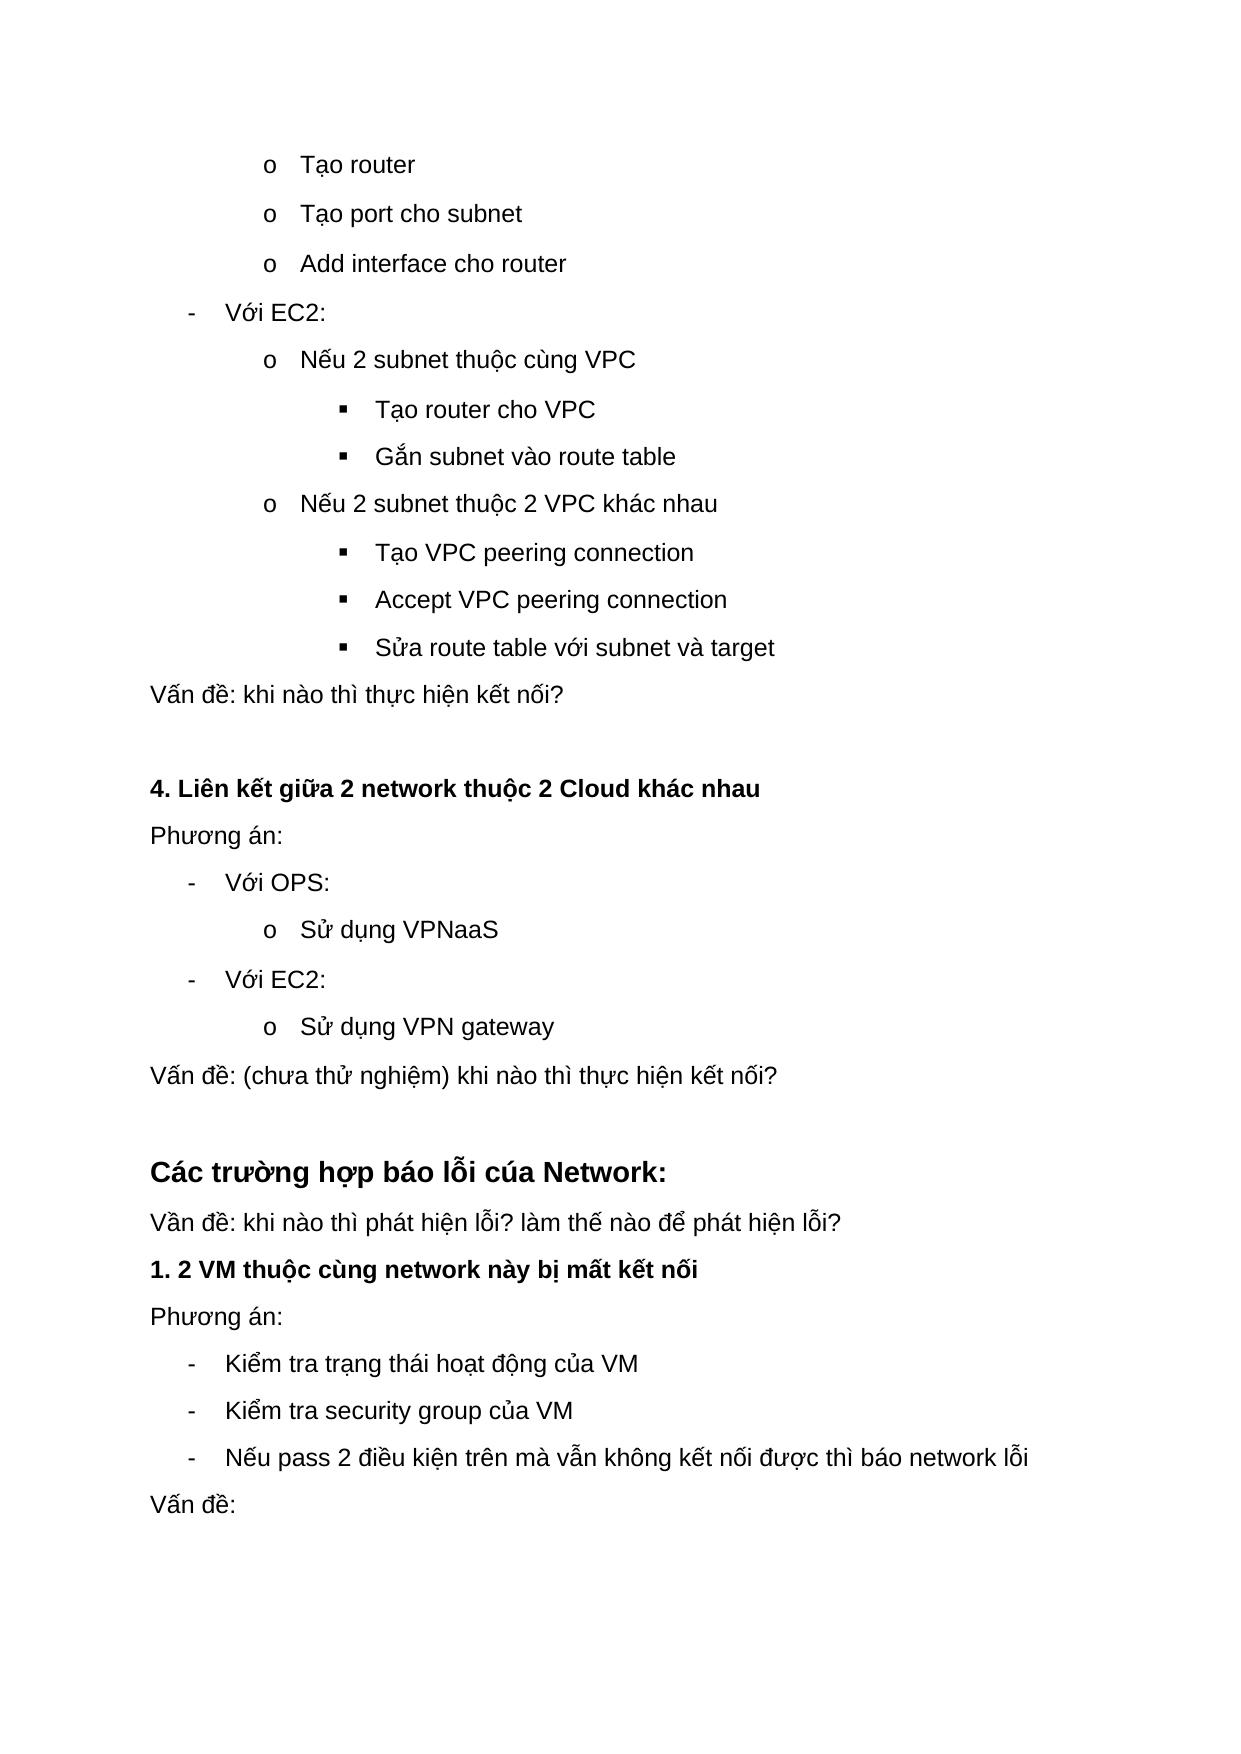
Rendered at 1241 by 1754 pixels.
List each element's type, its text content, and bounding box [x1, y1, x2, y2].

list Sử dụng VPN gateway [262, 1012, 1090, 1043]
text Phương án: [150, 821, 1090, 850]
text Vấn đề: khi nào thì thực hiện kết nối? [150, 680, 1090, 709]
list Tạo port cho subnet [262, 199, 1090, 230]
list Với EC2: [187, 965, 1090, 993]
list Nếu 2 subnet thuộc cùng VPC [262, 345, 1090, 376]
text 1. 2 VM thuộc cùng network này bị mất kết nối [150, 1254, 1090, 1283]
text Vấn đề: (chưa thử nghiệm) khi nào thì thực hiện kết nối? [150, 1061, 1090, 1090]
list Với OPS: [187, 868, 1090, 897]
list Nếu pass 2 điều kiện trên mà vẫn không kết nối được thì báo network lỗi [187, 1443, 1090, 1472]
list Accept VPC peering connection [337, 586, 1090, 614]
list Gắn subnet vào route table [337, 442, 1090, 471]
list Sử dụng VPNaaS [262, 915, 1090, 946]
list Kiểm tra security group của VM [187, 1396, 1090, 1424]
list Tạo VPC peering connection [337, 538, 1090, 567]
text Phương án: [150, 1302, 1090, 1330]
list Kiểm tra trạng thái hoạt động của VM [187, 1349, 1090, 1377]
list Tạo router cho VPC [337, 394, 1090, 423]
list Add interface cho router [262, 249, 1090, 280]
text Các trường hợp báo lỗi cúa Network: [150, 1155, 1090, 1189]
list Tạo router [262, 150, 1090, 181]
list Sửa route table với subnet và target [337, 633, 1090, 662]
list Với EC2: [187, 298, 1090, 327]
text 4. Liên kết giữa 2 network thuộc 2 Cloud khác nhau [150, 774, 1090, 803]
list Nếu 2 subnet thuộc 2 VPC khác nhau [262, 489, 1090, 520]
text Vấn đề: [150, 1490, 1090, 1519]
text Vần đề: khi nào thì phát hiện lỗi? làm thế nào để phát hiện lỗi? [150, 1207, 1090, 1236]
